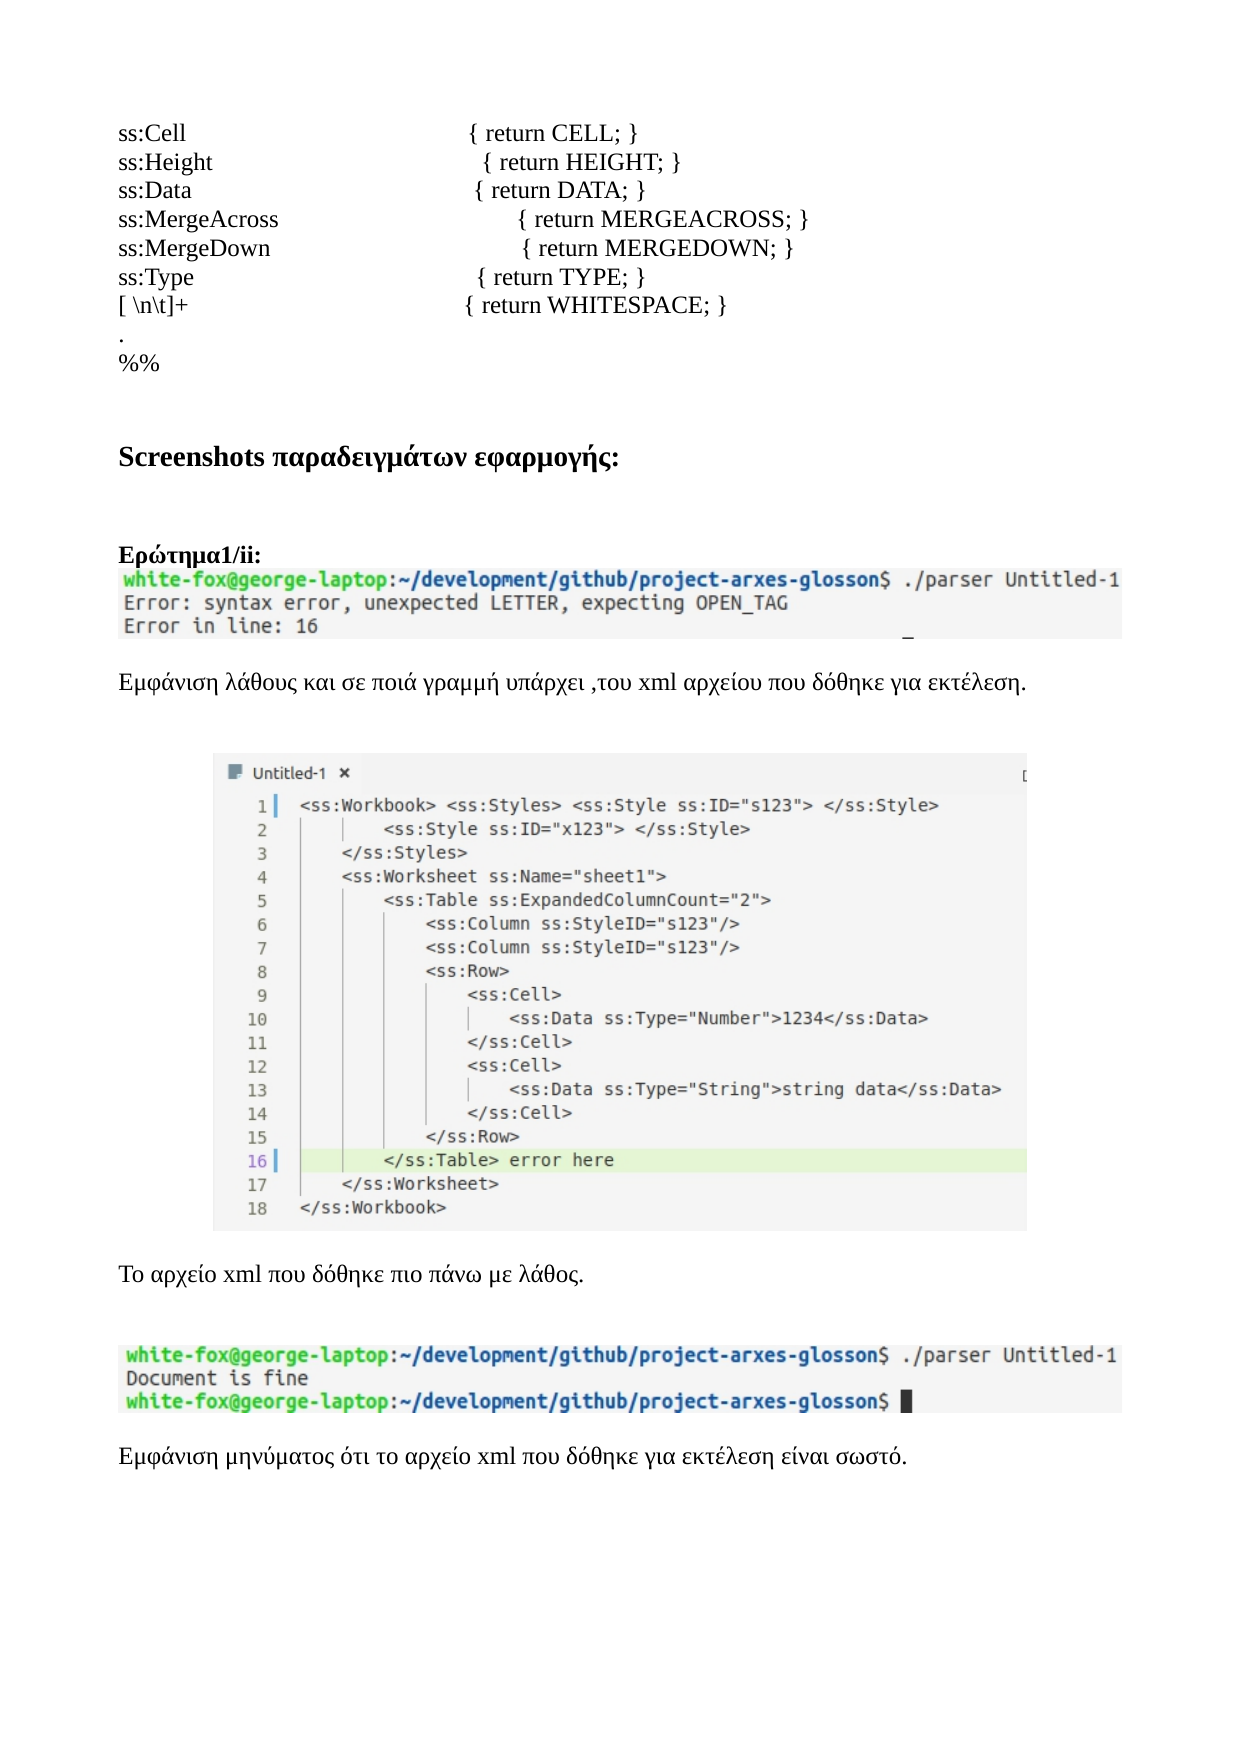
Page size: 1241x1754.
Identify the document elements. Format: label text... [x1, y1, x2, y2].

text . [118, 319, 1122, 348]
text ss:Data { return DATA; } [118, 176, 1122, 204]
text %% [118, 348, 1122, 377]
picture [118, 568, 1123, 639]
text [ \n\t]+ { return WHITESPACE; } [118, 291, 1122, 319]
text Εμφάνιση λάθους και σε ποιά γραμμή υπάρχει ,του xml αρχείου που δόθηκε για εκτέλεση. [118, 667, 1122, 696]
text Εμφάνιση μηνύματος ότι το αρχείο xml που δόθηκε για εκτέλεση είναι σωστό. [118, 1441, 1122, 1470]
text ss:Height { return HEIGHT; } [118, 147, 1122, 176]
picture [118, 1345, 1123, 1413]
text ss:MergeDown { return MERGEDOWN; } [118, 233, 1122, 262]
text ss:Cell { return CELL; } [118, 118, 1122, 147]
text ss:Type { return TYPE; } [118, 262, 1122, 291]
text Το αρχείο xml που δόθηκε πιο πάνω με λάθος. [118, 1259, 1122, 1288]
text Screenshots παραδειγμάτων εφαρμογής: [118, 439, 1122, 473]
picture [213, 753, 1027, 1231]
text Ερώτημα1/ii: [118, 540, 1122, 568]
text ss:MergeAcross { return MERGEACROSS; } [118, 204, 1122, 233]
